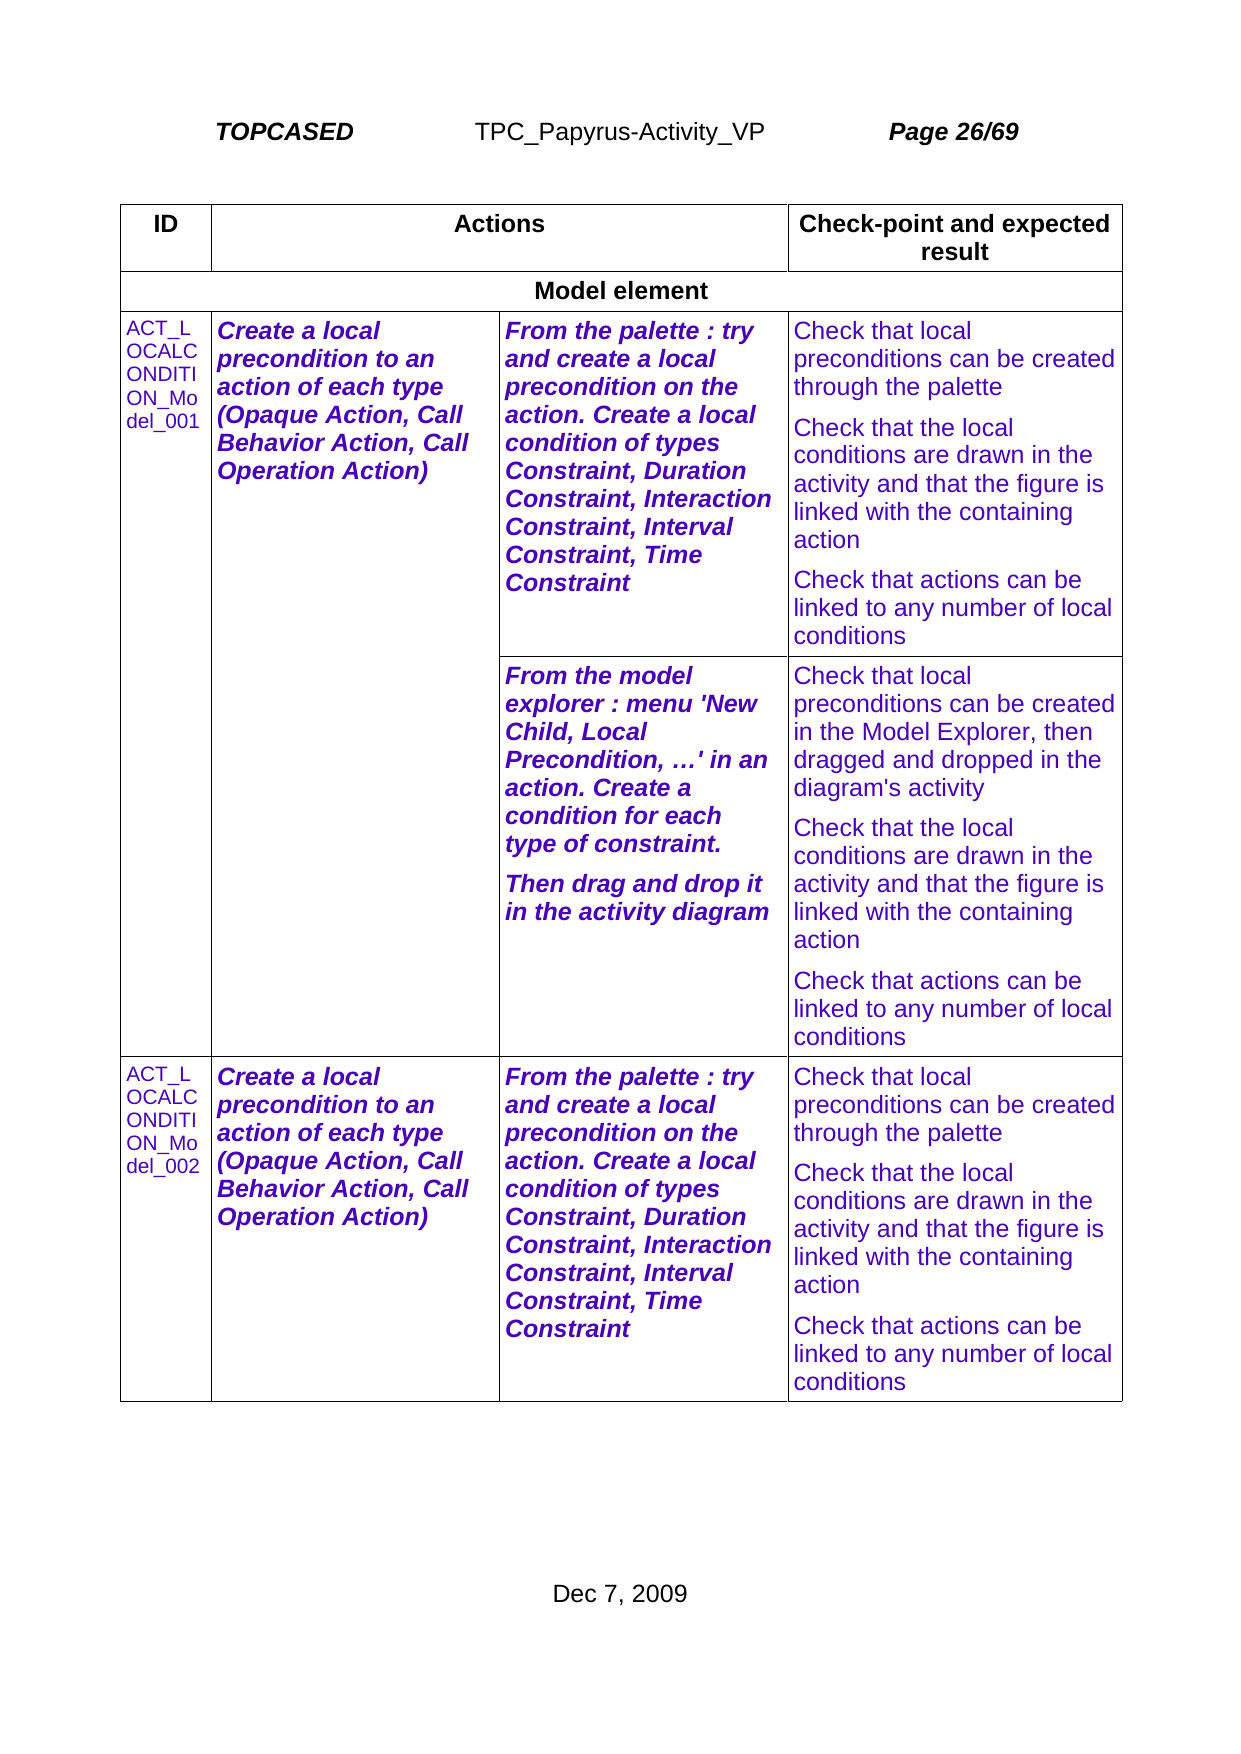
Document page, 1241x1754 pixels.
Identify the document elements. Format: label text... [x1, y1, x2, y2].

table_cell ACT_LOCALCONDITION_Model_002 [121, 1057, 211, 1401]
table_cell From the model explorer : menu 'New Child, Local Precondition, …' in an action. Create a condition for each type of constraint. Then drag and drop it in the activity diagram [500, 657, 787, 1056]
table_cell Create a local precondition to an action of each type (Opaque Action, Call Behavior Action, Call Operation Action) [212, 312, 499, 1056]
table_cell Create a local precondition to an action of each type (Opaque Action, Call Behavior Action, Call Operation Action) [212, 1057, 499, 1401]
table_cell From the palette : try and create a local precondition on the action. Create a local condition of types Constraint, Duration Constraint, Interaction Constraint, Interval Constraint, Time Constraint [500, 1057, 787, 1401]
table_header Check-point and expected result [789, 205, 1122, 271]
table_cell Model element [121, 272, 1122, 311]
table_header Actions [212, 205, 787, 271]
table_header ID [121, 205, 211, 271]
table_cell ACT_LOCALCONDITION_Model_001 [121, 312, 211, 1056]
table_cell Check that local preconditions can be created through the palette Check that the local conditions are drawn in the activity and that the figure is linked with the containing action Check that actions can be linked to any number of local conditions [789, 312, 1122, 656]
table_cell From the palette : try and create a local precondition on the action. Create a local condition of types Constraint, Duration Constraint, Interaction Constraint, Interval Constraint, Time Constraint [500, 312, 787, 656]
table_cell Check that local preconditions can be created in the Model Explorer, then dragged and dropped in the diagram's activity Check that the local conditions are drawn in the activity and that the figure is linked with the containing action Check that actions can be linked to any number of local conditions [789, 657, 1122, 1056]
table_cell Check that local preconditions can be created through the palette Check that the local conditions are drawn in the activity and that the figure is linked with the containing action Check that actions can be linked to any number of local conditions [789, 1057, 1122, 1401]
